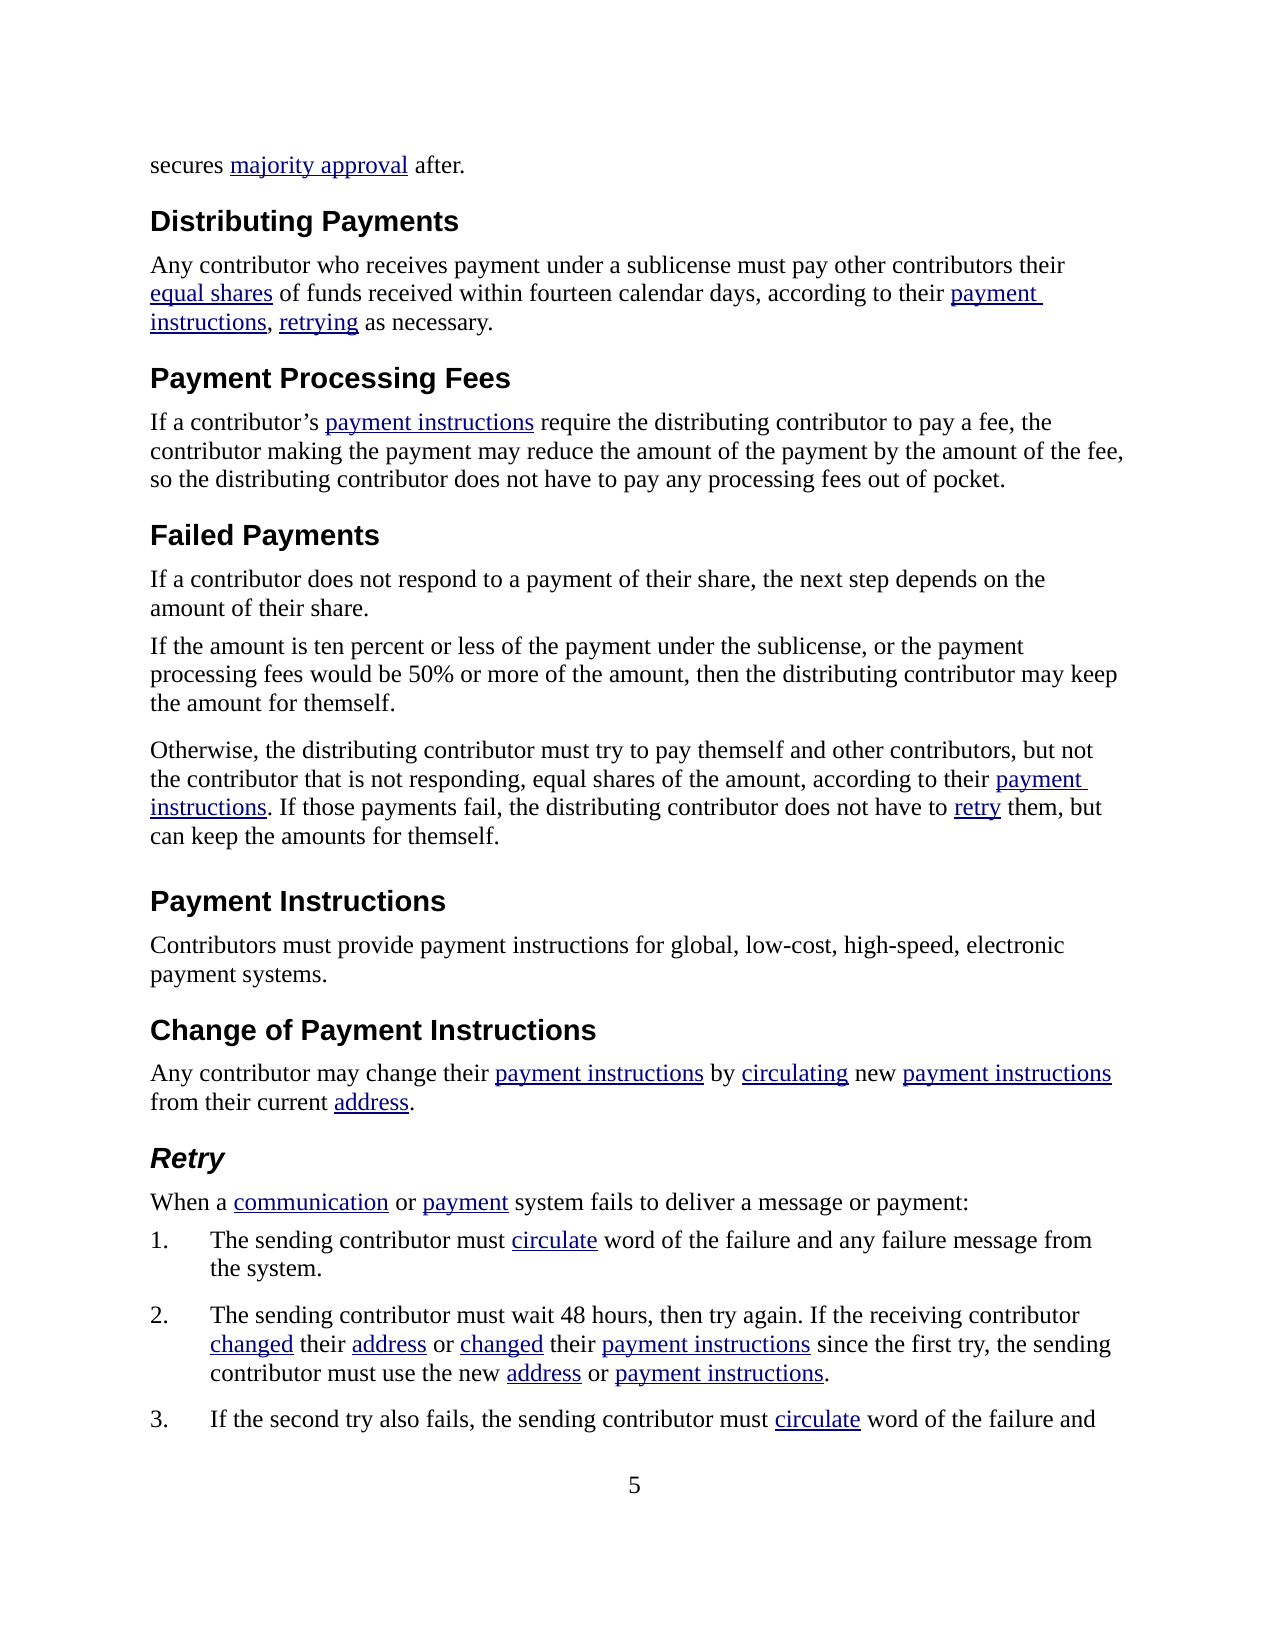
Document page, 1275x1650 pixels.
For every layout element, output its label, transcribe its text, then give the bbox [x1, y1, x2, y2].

subtitle Retry [150, 1141, 1125, 1174]
text Contributors must provide payment instructions for global, low-cost, high-speed, electronic payment systems. [150, 930, 1125, 987]
text When a communication or payment system fails to deliver a message or payment: [150, 1187, 1125, 1216]
subtitle Failed Payments [150, 518, 1125, 552]
subtitle Payment Processing Fees [150, 361, 1125, 394]
text If a contributor does not respond to a payment of their share, the next step depends on the amount of their share. [150, 564, 1125, 622]
text If a contributor’s payment instructions require the distributing contributor to pay a fee, the contributor making the payment may reduce the amount of the payment by the amount of the fee, so the distributing contributor does not have to pay any processing fees out of pocket. [150, 407, 1125, 493]
list The sending contributor must circulate word of the failure and any failure message from the system. [150, 1225, 1125, 1282]
subtitle Payment Instructions [150, 884, 1125, 917]
list The sending contributor must wait 48 hours, then try again. If the receiving contributor changed their address or changed their payment instructions since the first try, the sending contributor must use the new address or payment instructions. [150, 1300, 1125, 1386]
text Otherwise, the distributing contributor must try to pay themself and other contributors, but not the contributor that is not responding, equal shares of the amount, according to their payment instructions. If those payments fail, the distributing contributor does not have to retry them, but can keep the amounts for themself. [150, 735, 1125, 850]
subtitle Change of Payment Instructions [150, 1012, 1125, 1046]
subtitle Distributing Payments [150, 204, 1125, 237]
list If the second try also fails, the sending contributor must circulate word of the failure and [150, 1404, 1125, 1433]
text If the amount is ten percent or less of the payment under the sublicense, or the payment processing fees would be 50% or more of the amount, then the distributing contributor may keep the amount for themself. [150, 631, 1125, 717]
text Any contributor may change their payment instructions by circulating new payment instructions from their current address. [150, 1058, 1125, 1116]
text Any contributor who receives payment under a sublicense must pay other contributors their equal shares of funds received within fourteen calendar days, according to their payment instructions, retrying as necessary. [150, 250, 1125, 336]
text secures majority approval after. [150, 150, 1125, 179]
